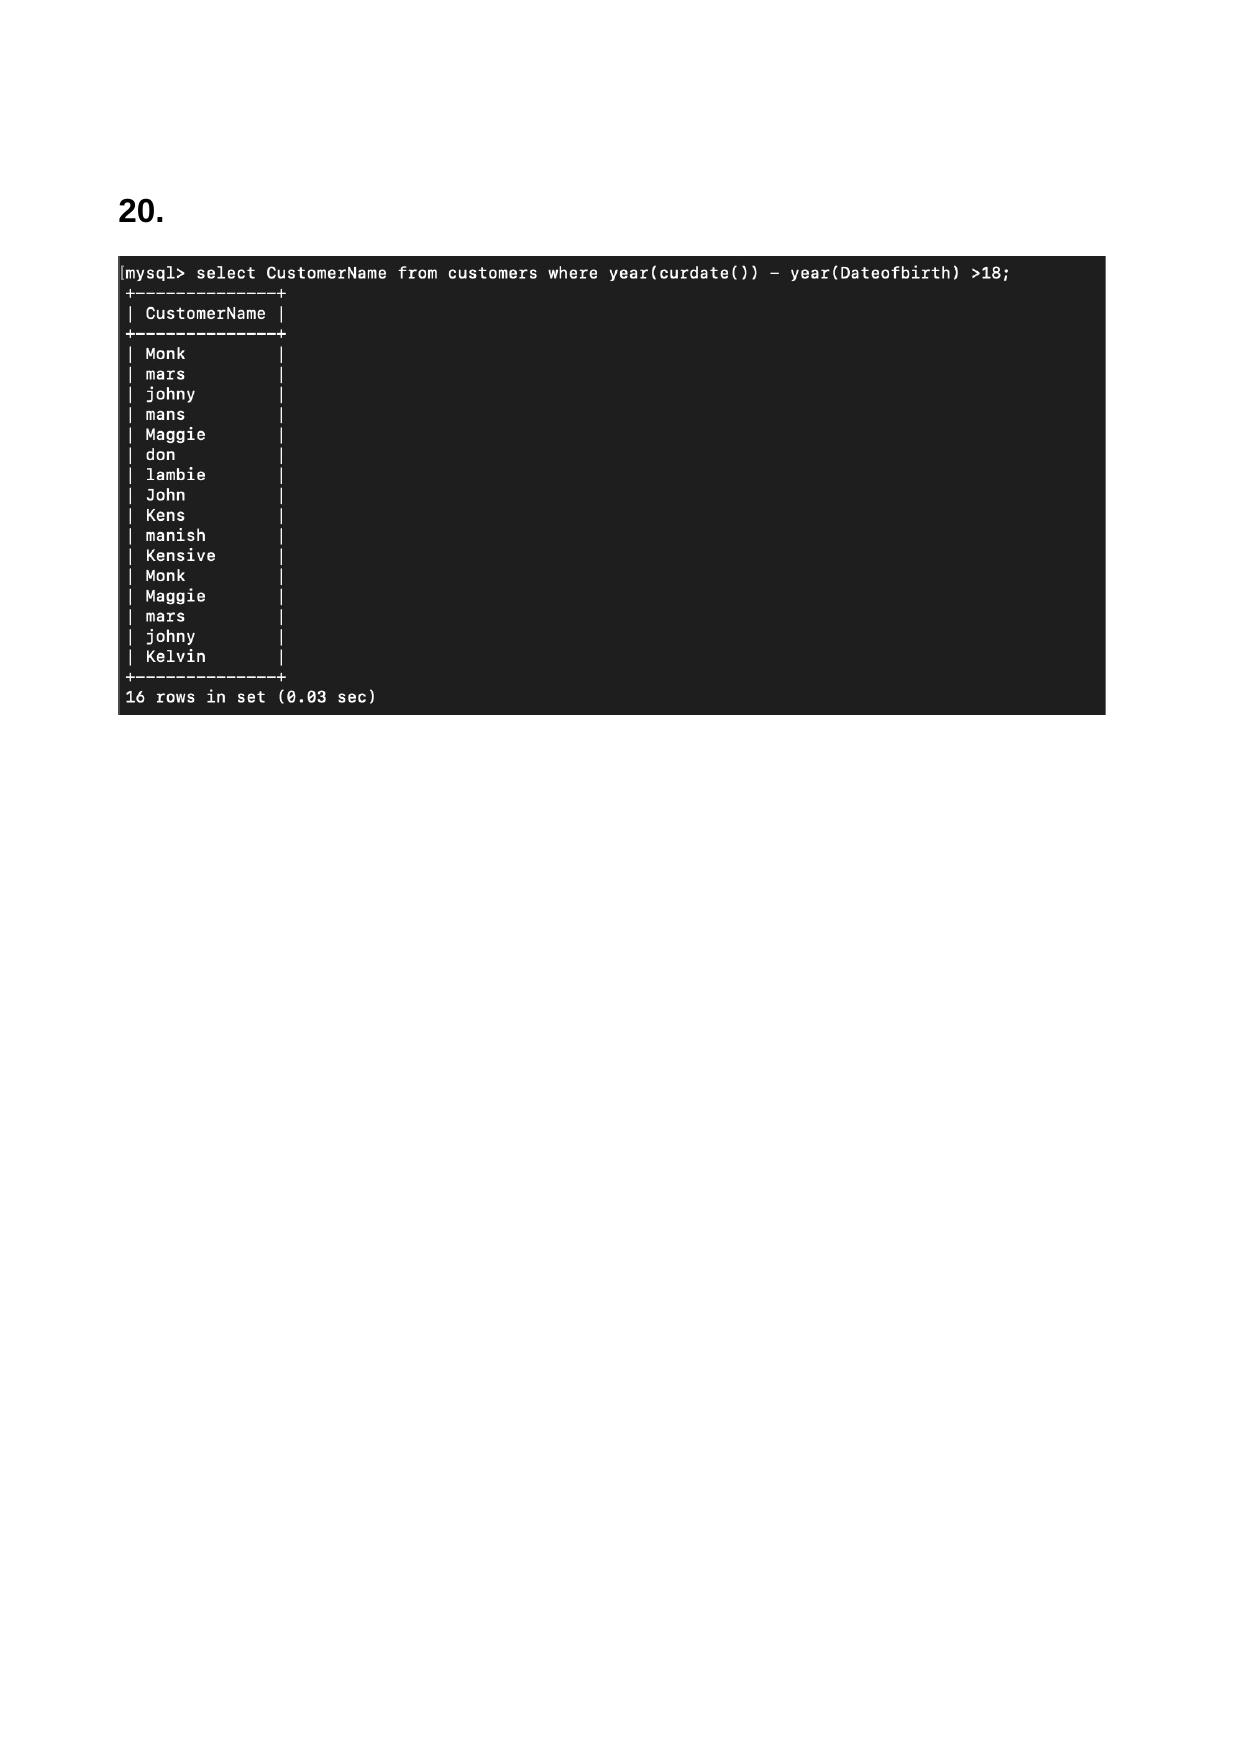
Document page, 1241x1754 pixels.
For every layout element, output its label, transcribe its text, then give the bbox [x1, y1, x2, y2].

picture [118, 256, 1106, 715]
text 20. [118, 191, 1134, 230]
